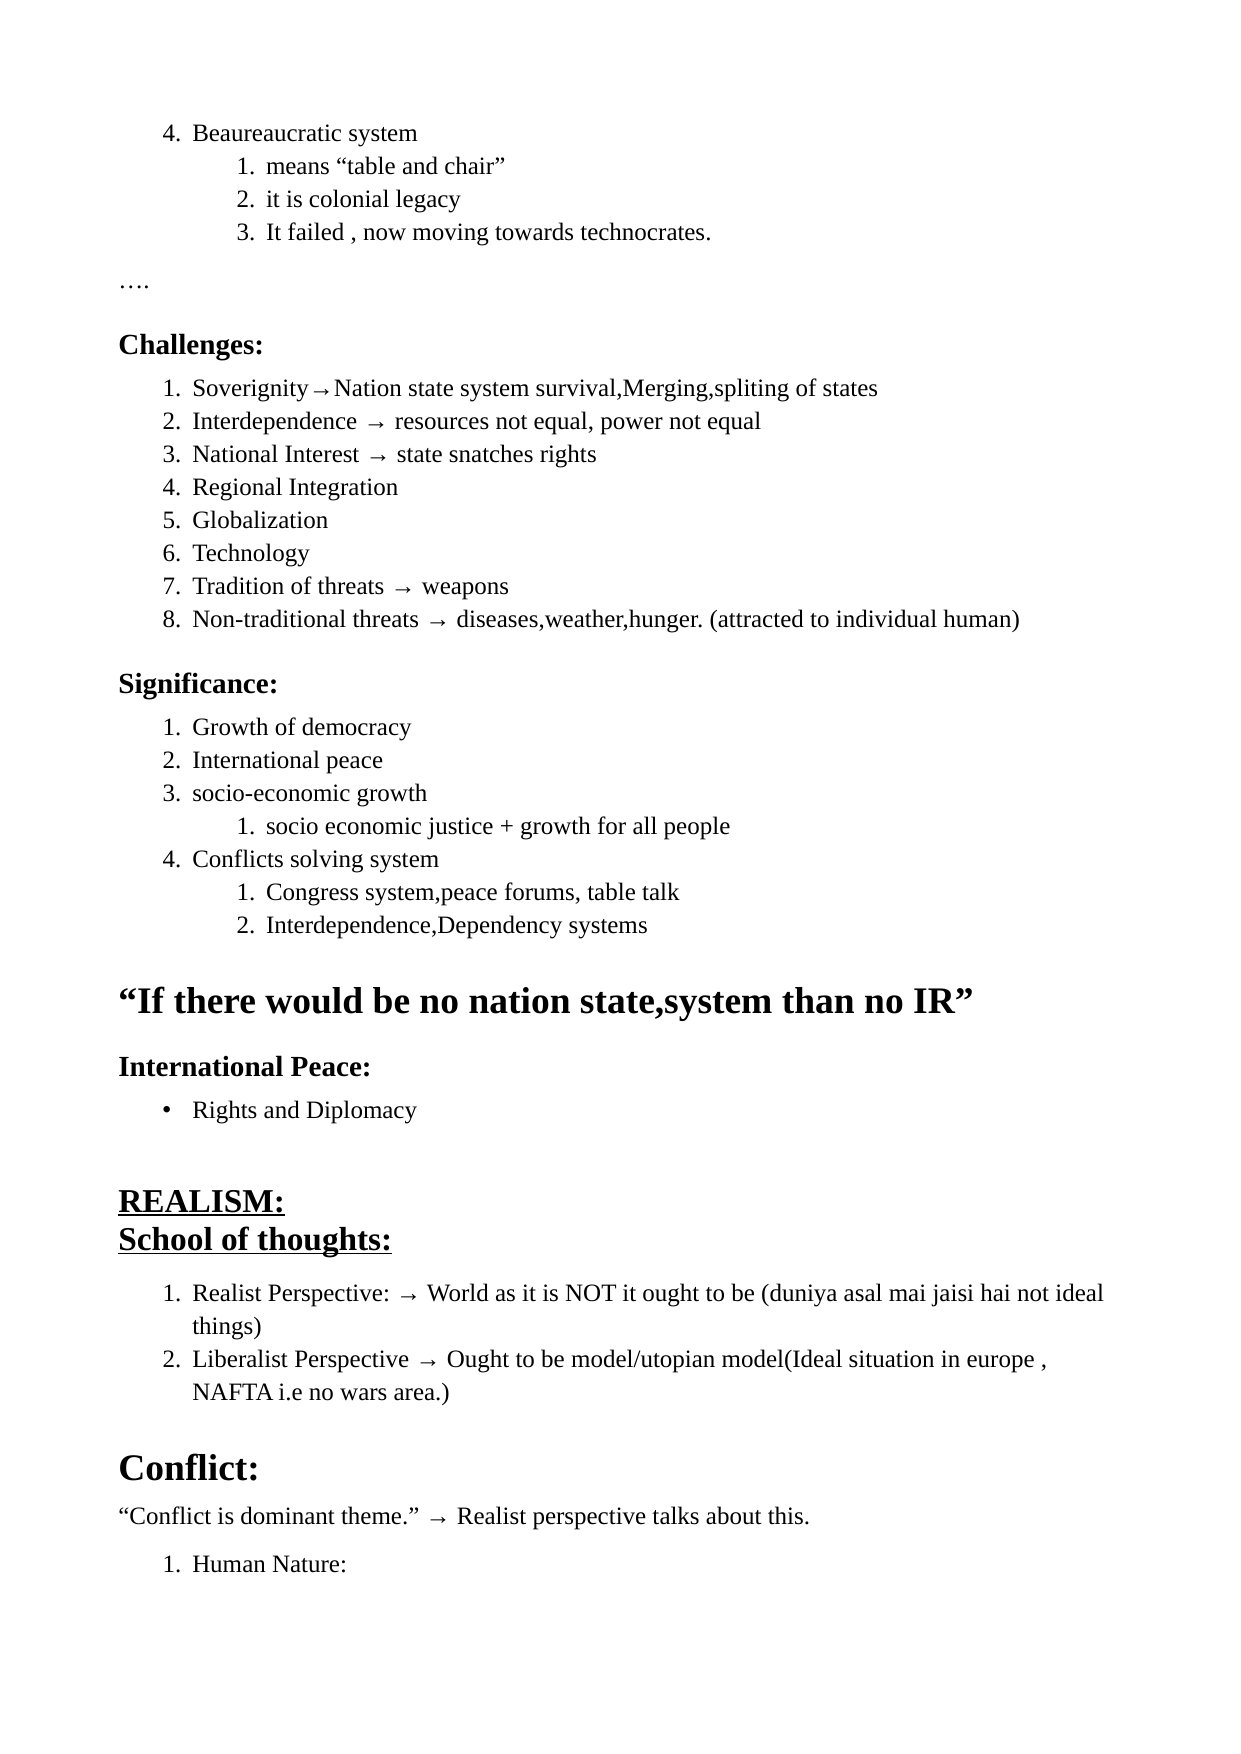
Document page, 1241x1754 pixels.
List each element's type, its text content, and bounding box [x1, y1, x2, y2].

subtitle Conflict: [118, 1446, 1122, 1489]
list socio-economic growth [162, 778, 1122, 807]
list it is colonial legacy [236, 184, 1122, 213]
list Interdependence → resources not equal, power not equal [162, 406, 1122, 435]
list Regional Integration [162, 472, 1122, 501]
list Growth of democracy [162, 712, 1122, 741]
list Realist Perspective: → World as it is NOT it ought to be (duniya asal mai jaisi hai not ideal things) [162, 1278, 1122, 1340]
list Non-traditional threats → diseases,weather,hunger. (attracted to individual human) [162, 604, 1122, 633]
text REALISM: [118, 1181, 1122, 1219]
list National Interest → state snatches rights [162, 439, 1122, 468]
list means “table and chair” [236, 151, 1122, 180]
list Liberalist Perspective → Ought to be model/utopian model(Ideal situation in europe , NAFTA i.e no wars area.) [162, 1344, 1122, 1406]
list Tradition of threats → weapons [162, 571, 1122, 600]
subtitle International Peace: [118, 1049, 1122, 1083]
list Conflicts solving system [162, 844, 1122, 873]
subtitle “If there would be no nation state,system than no IR” [118, 979, 1122, 1022]
list Beaureaucratic system [162, 118, 1122, 147]
list Soverignity→Nation state system survival,Merging,spliting of states [162, 373, 1122, 402]
subtitle Challenges: [118, 327, 1122, 361]
subtitle Significance: [118, 666, 1122, 700]
list socio economic justice + growth for all people [236, 811, 1122, 840]
list Interdependence,Dependency systems [236, 911, 1122, 939]
list International peace [162, 745, 1122, 774]
list Rights and Diplomacy [162, 1095, 1122, 1124]
list Human Nature: [162, 1549, 1122, 1578]
list Globalization [162, 505, 1122, 534]
list Congress system,peace forums, table talk [236, 877, 1122, 906]
list It failed , now moving towards technocrates. [236, 217, 1122, 246]
text …. [118, 265, 1122, 293]
text School of thoughts: [118, 1219, 1122, 1258]
list Technology [162, 538, 1122, 567]
text “Conflict is dominant theme.” → Realist perspective talks about this. [118, 1501, 1122, 1530]
